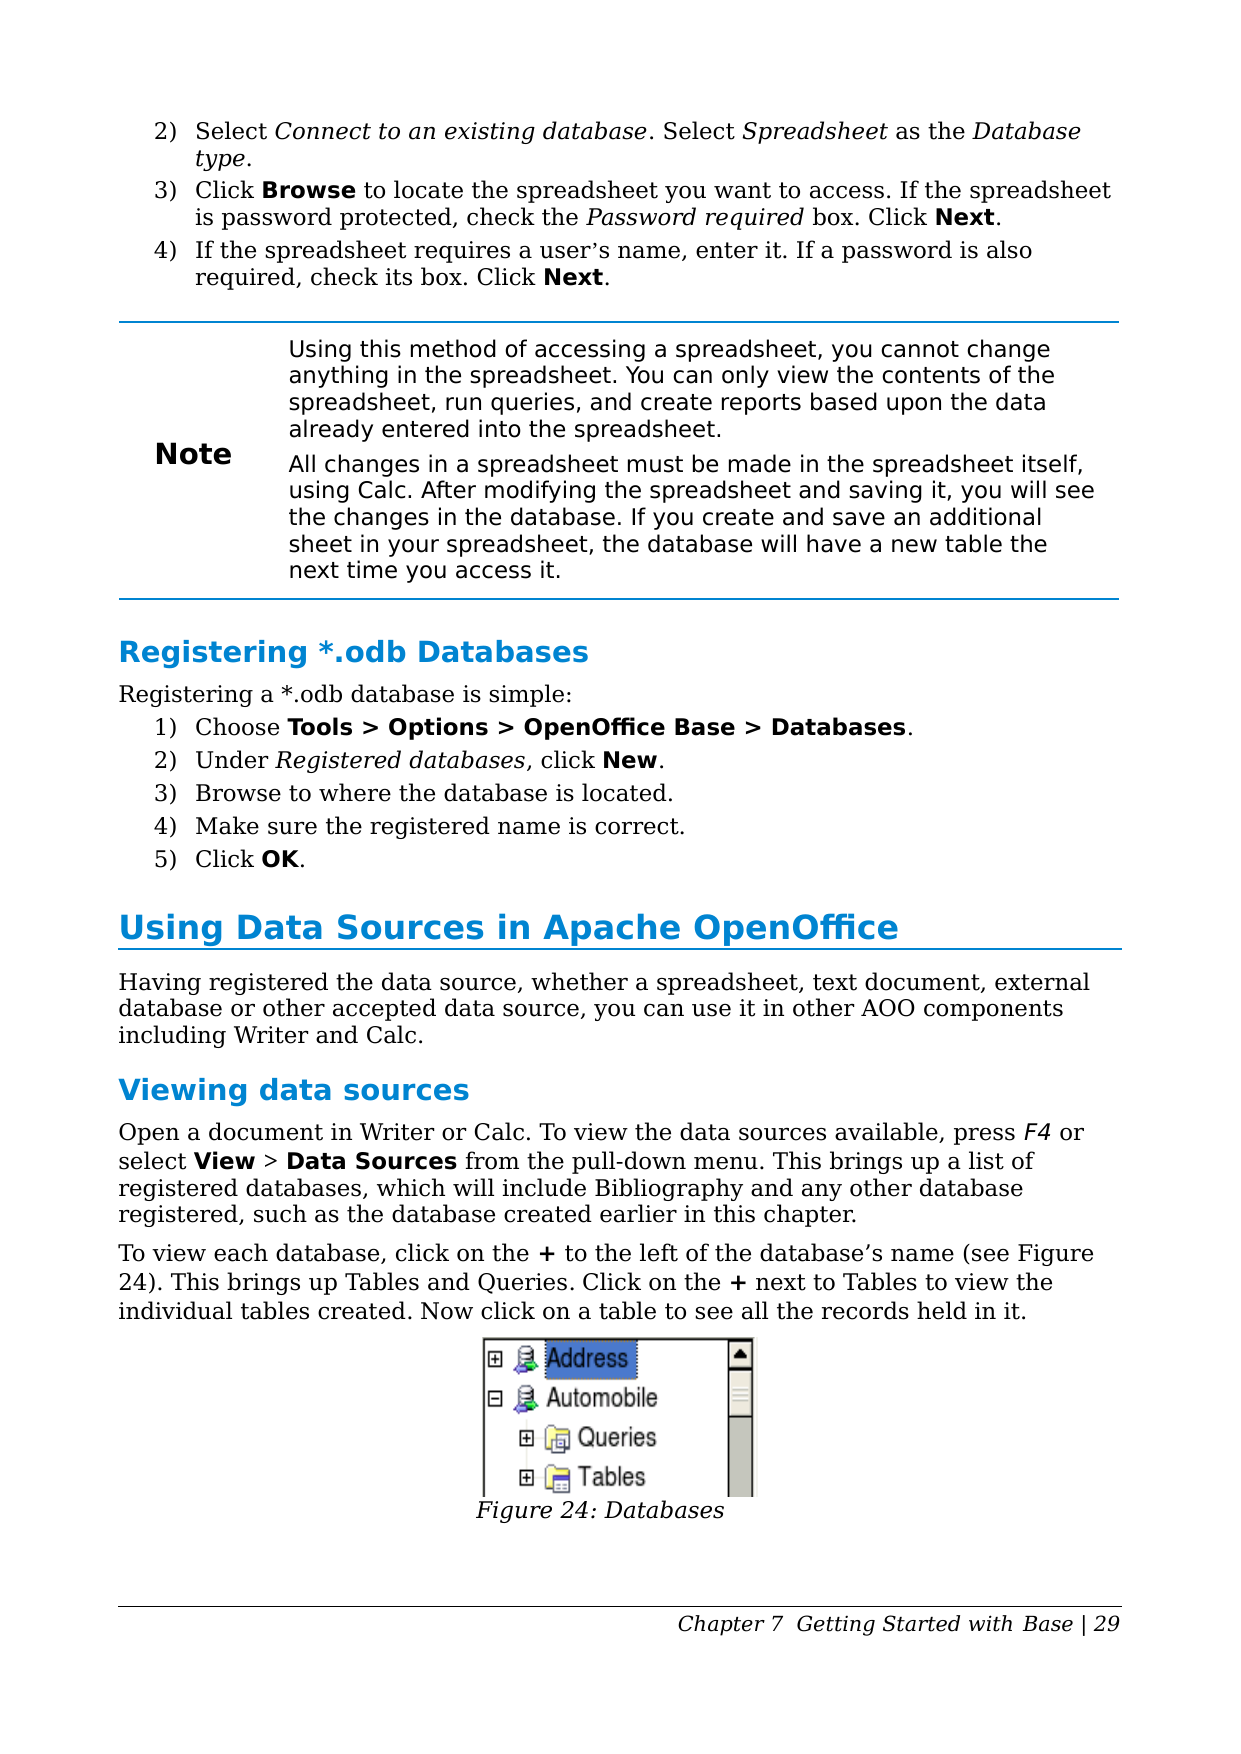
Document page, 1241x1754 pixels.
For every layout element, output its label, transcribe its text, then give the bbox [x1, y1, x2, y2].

list Select Connect to an existing database. Select Spreadsheet as the Database type. [177, 118, 1122, 171]
picture [482, 1337, 758, 1497]
subtitle Using Data Sources in Apache OpenOffice [118, 909, 1122, 948]
list If the spreadsheet requires a user’s name, enter it. If a password is also required, check its box. Click Next. [177, 237, 1122, 291]
list Make sure the registered name is correct. [177, 813, 1122, 840]
list Click OK. [177, 846, 1122, 873]
subtitle Viewing data sources [118, 1073, 1122, 1107]
text Having registered the data source, whether a spreadsheet, text document, external database or other accepted data source, you can use it in other AOO components including Writer and Calc. [118, 969, 1122, 1049]
subtitle Registering *.odb Databases [118, 635, 1122, 669]
list Under Registered databases, click New. [177, 747, 1122, 774]
table_header Note [119, 323, 267, 597]
list Browse to where the database is located. [177, 780, 1122, 807]
text Figure 24: Databases [476, 1337, 764, 1523]
list Registering a *.odb database is simple: [118, 681, 1122, 708]
list Click Browse to locate the spreadsheet you want to access. If the spreadsheet is password protected, check the Password required box. Click Next. [177, 178, 1122, 231]
table_header Using this method of accessing a spreadsheet, you cannot change anything in the spreadsheet. You can only view the contents of the spreadsheet, run queries, and create reports based upon the data already entered into the spreadsheet. All changes in a spreadsheet must be made in the spreadsheet itself, using Calc. After modifying the spreadsheet and saving it, you will see the changes in the database. If you create and save an additional sheet in your spreadsheet, the database will have a new table the next time you access it. [267, 323, 1119, 597]
list Choose Tools > Options > OpenOffice Base > Databases. [177, 714, 1122, 741]
text Open a document in Writer or Calc. To view the data sources available, press F4 or select View > Data Sources from the pull-down menu. This brings up a list of registered databases, which will include Bibliography and any other database registered, such as the database created earlier in this chapter. [118, 1119, 1122, 1228]
text To view each database, click on the + to the left of the database’s name (see Figure 24). This brings up Tables and Queries. Click on the + next to Tables to view the individual tables created. Now click on a table to see all the records held in it. [118, 1241, 1122, 1325]
